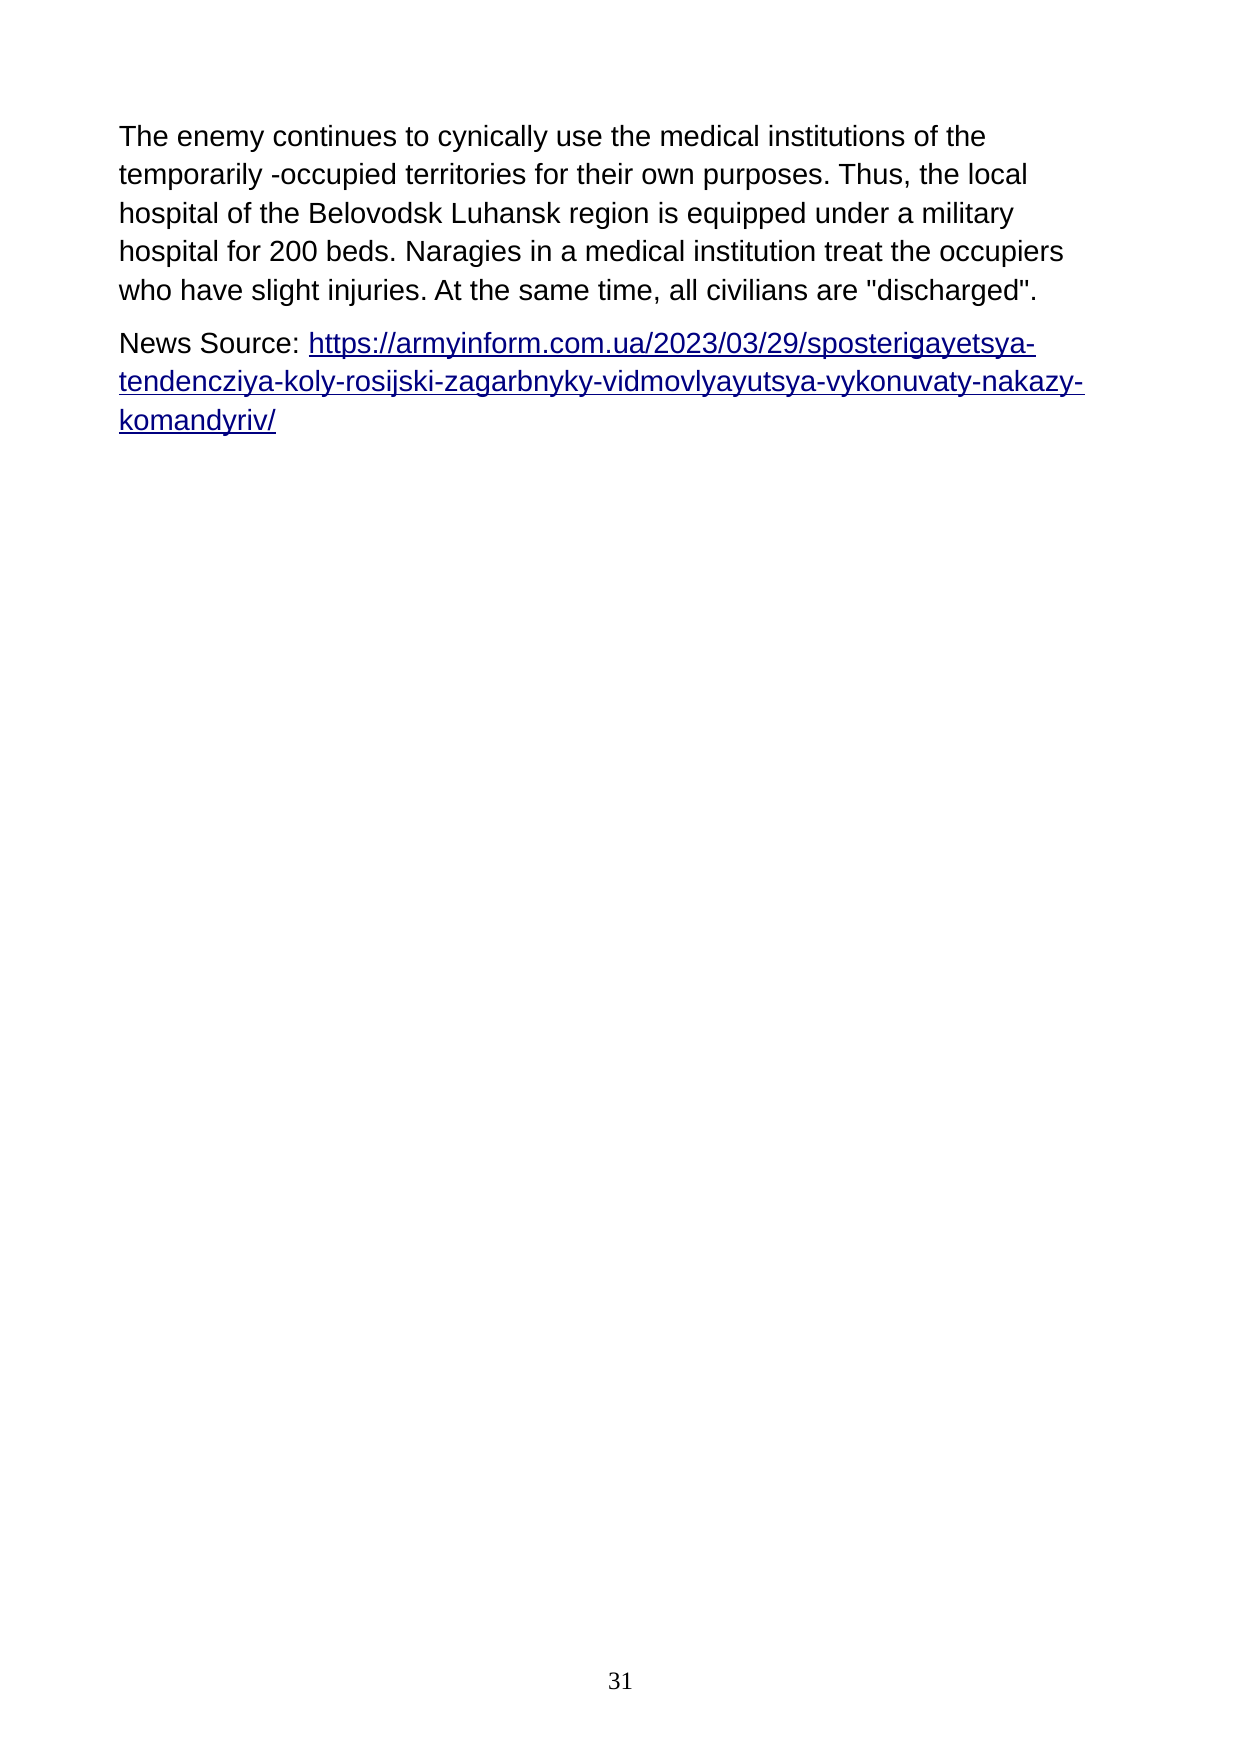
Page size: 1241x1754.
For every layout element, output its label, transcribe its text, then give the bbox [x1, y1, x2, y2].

text The enemy continues to cynically use the medical institutions of the temporarily -occupied territories for their own purposes. Thus, the local hospital of the Belovodsk Luhansk region is equipped under a military hospital for 200 beds. Naragies in a medical institution treat the occupiers who have slight injuries. At the same time, all civilians are "discharged". [118, 118, 1122, 306]
text News Source: https://armyinform.com.ua/2023/03/29/sposterigayetsya-tendencziya-koly-rosijski-zagarbnyky-vidmovlyayutsya-vykonuvaty-nakazy-komandyriv/ [118, 326, 1122, 436]
